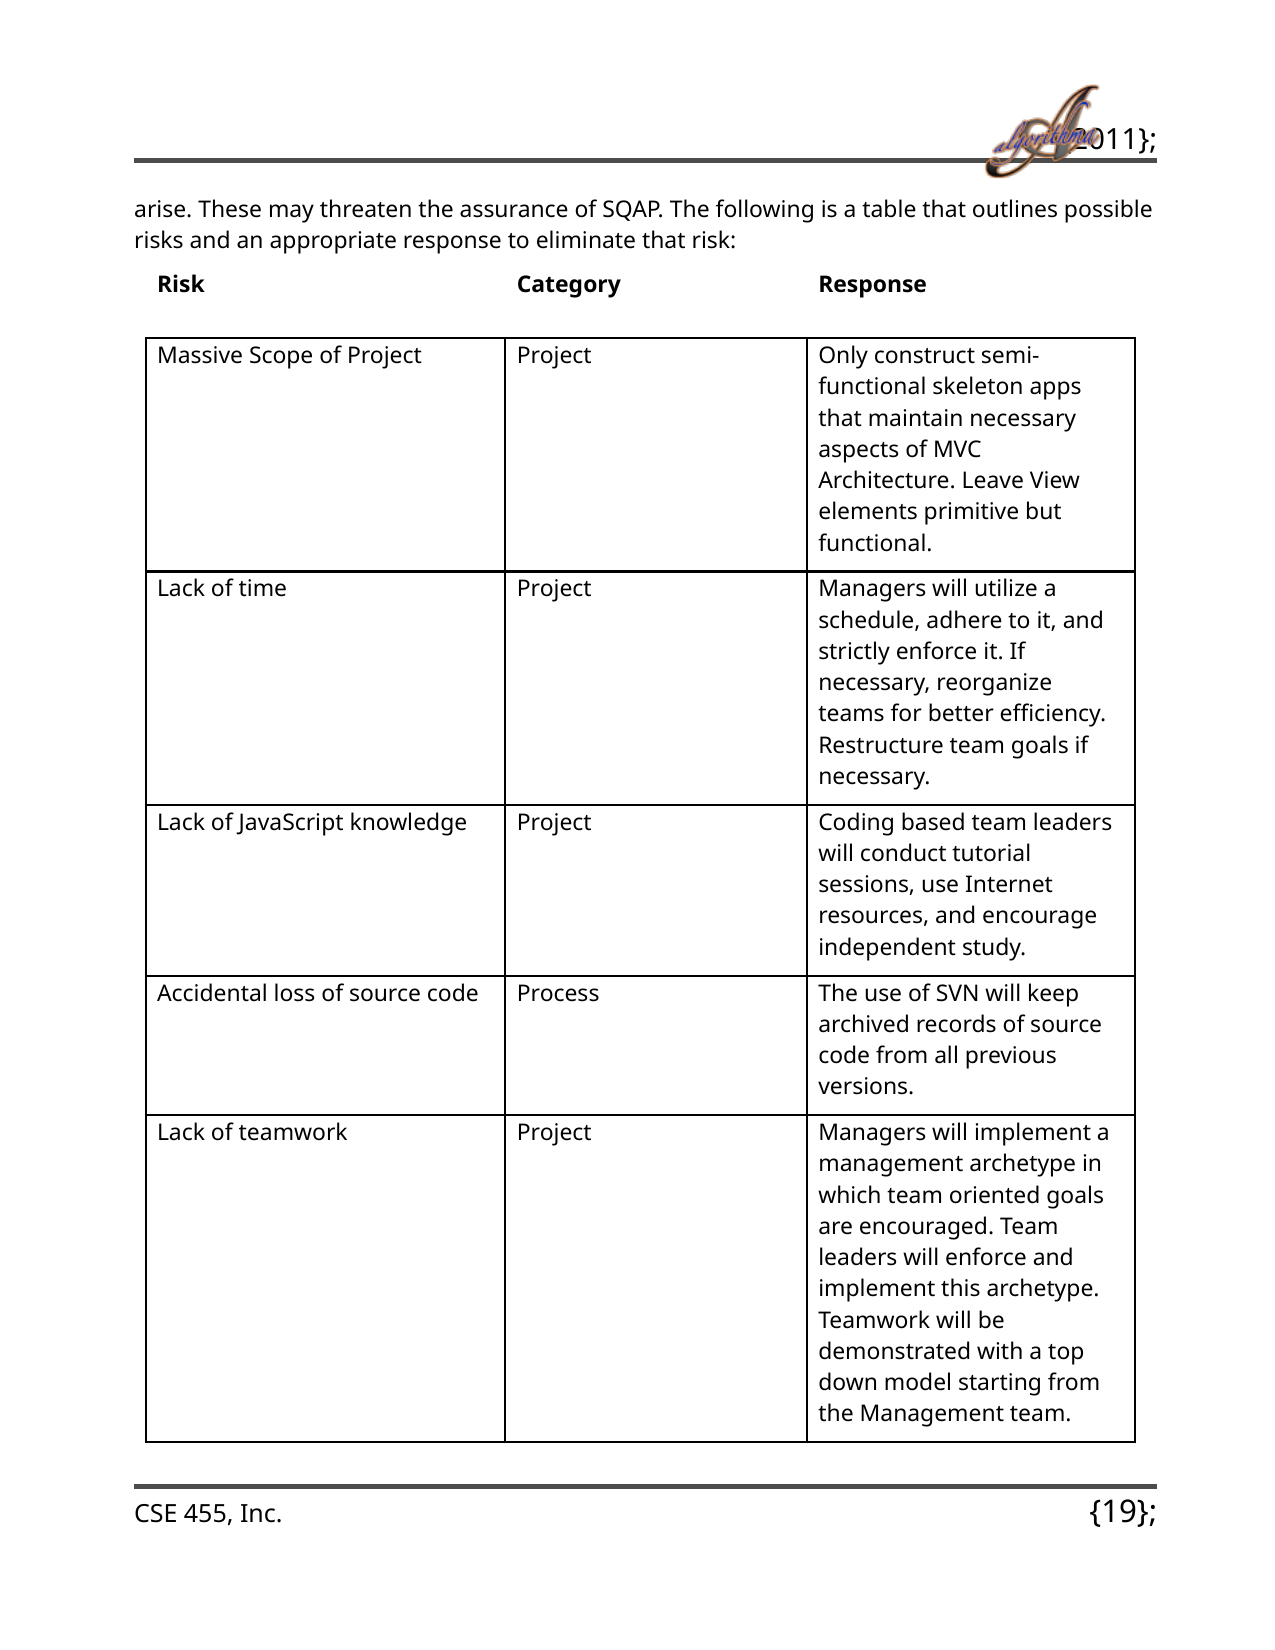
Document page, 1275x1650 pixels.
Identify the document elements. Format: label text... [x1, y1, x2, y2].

text arise. These may threaten the assurance of SQAP. The following is a table that outlines possible risks and an appropriate response to eliminate that risk: [134, 192, 1157, 255]
picture [982, 83, 1103, 180]
table_cell Accidental loss of source code [147, 977, 504, 1114]
table_cell Managers will utilize a schedule, adhere to it, and strictly enforce it. If necessary, reorganize teams for better efficiency. Restructure team goals if necessary. [808, 573, 1134, 804]
table_header Risk [146, 268, 505, 337]
table_cell Process [506, 977, 806, 1114]
table_cell Project [506, 573, 806, 804]
table_cell Project [506, 339, 806, 570]
table_header Category [505, 268, 807, 337]
table_cell Project [506, 1116, 806, 1441]
table_cell Lack of teamwork [147, 1116, 504, 1441]
table_cell Massive Scope of Project [147, 339, 504, 570]
table_cell The use of SVN will keep archived records of source code from all previous versions. [808, 977, 1134, 1114]
table_cell Lack of JavaScript knowledge [147, 806, 504, 974]
table_cell Coding based team leaders will conduct tutorial sessions, use Internet resources, and encourage independent study. [808, 806, 1134, 974]
table_cell Managers will implement a management archetype in which team oriented goals are encouraged. Team leaders will enforce and implement this archetype. Teamwork will be demonstrated with a top down model starting from the Management team. [808, 1116, 1134, 1441]
table_header Response [807, 268, 1135, 337]
table_cell Only construct semi‐functional skeleton apps that maintain necessary aspects of MVC Architecture. Leave View elements primitive but functional. [808, 339, 1134, 570]
table_cell Lack of time [147, 573, 504, 804]
table_cell Project [506, 806, 806, 974]
